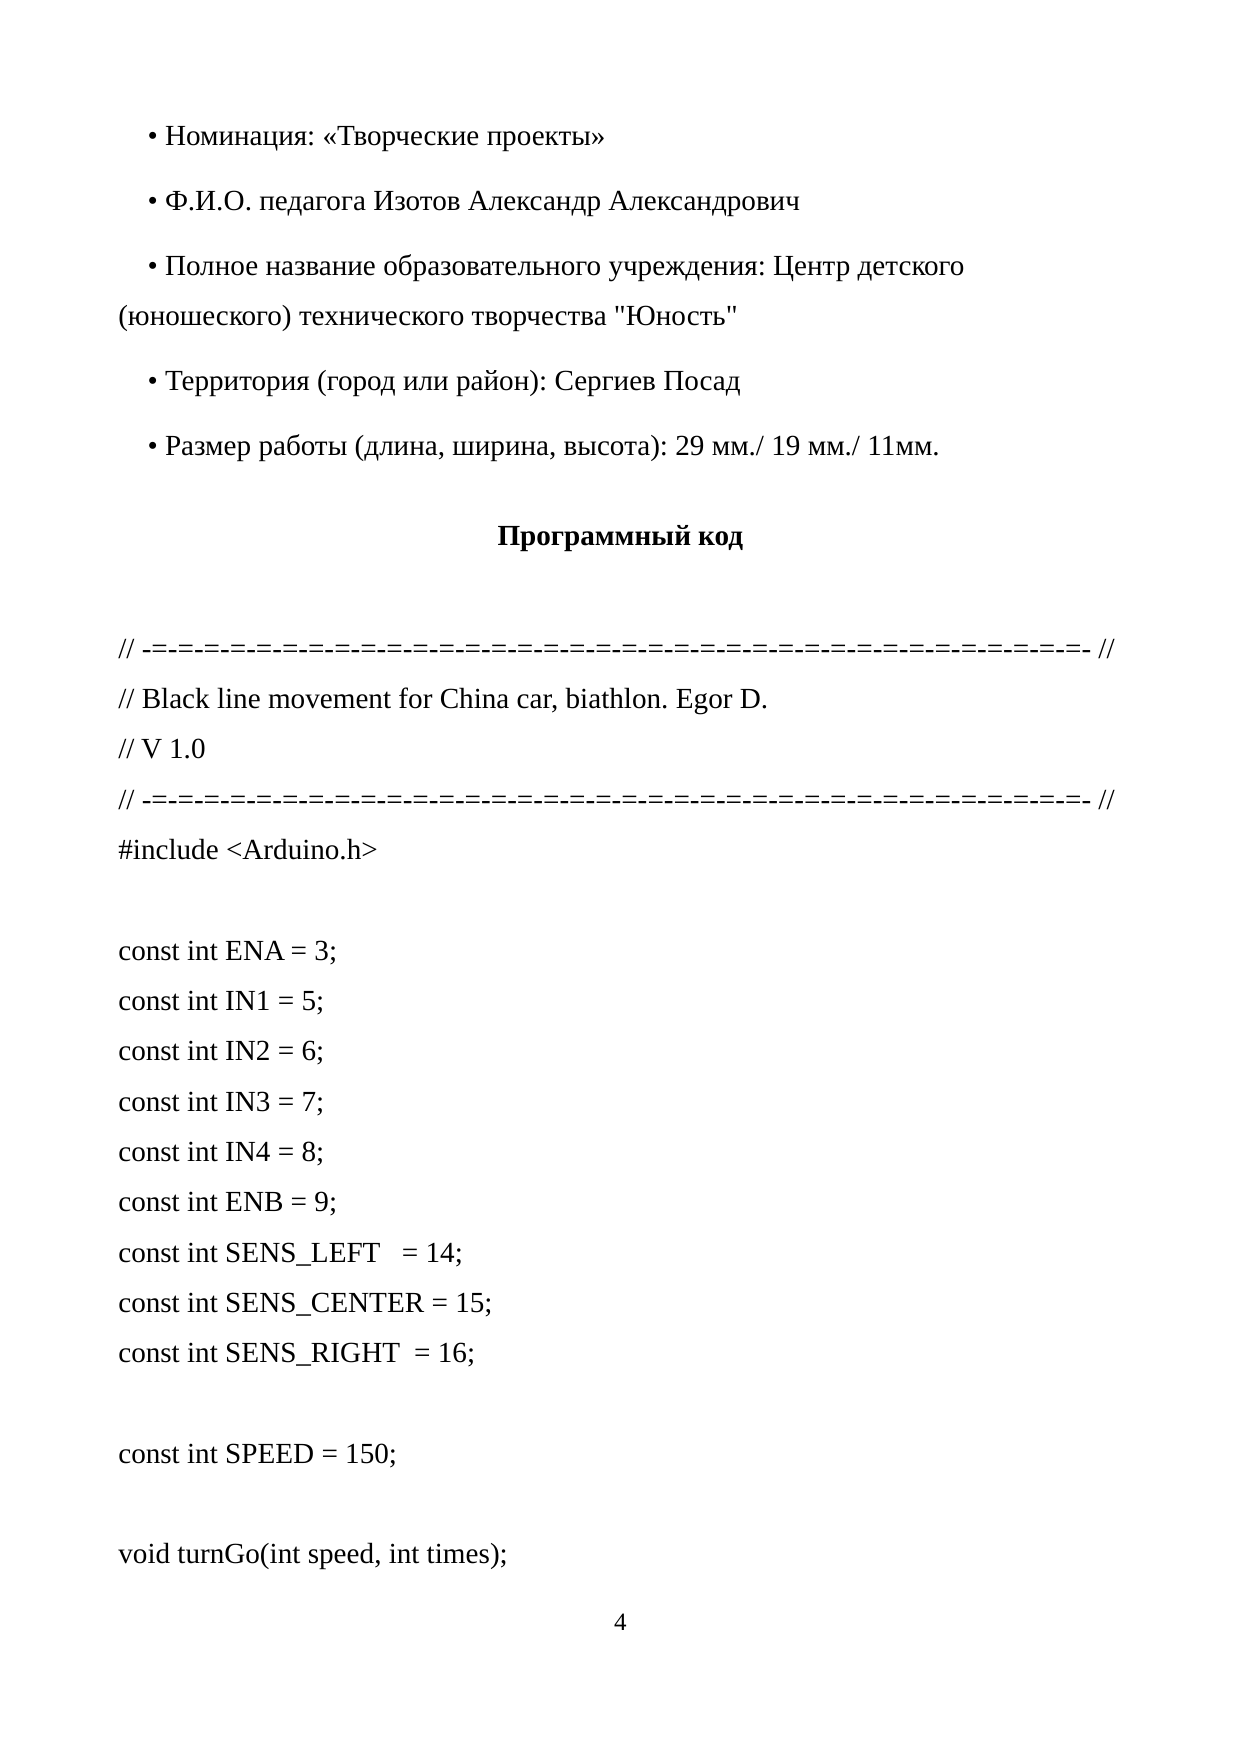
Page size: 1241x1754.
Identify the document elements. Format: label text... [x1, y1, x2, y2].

text // -=-=-=-=-=-=-=-=-=-=-=-=-=-=-=-=-=-=-=-=-=-=-=-=-=-=-=-=-=-=-=-=-=-=-=-=- // [118, 782, 1122, 816]
text const int IN1 = 5; [118, 983, 1122, 1017]
text const int SPEED = 150; [118, 1436, 1122, 1469]
text const int SENS_RIGHT = 16; [118, 1335, 1122, 1369]
text • Номинация: «Творческие проекты» [118, 118, 1122, 152]
text • Полное название образовательного учреждения: Центр детского (юношеского) технического творчества "Юность" [118, 248, 1122, 332]
text // V 1.0 [118, 732, 1122, 765]
text void turnGo(int speed, int times); [118, 1537, 1122, 1570]
text // Black line movement for China car, biathlon. Egor D. [118, 681, 1122, 715]
text • Размер работы (длина, ширина, высота): 29 мм./ 19 мм./ 11мм. [118, 428, 1122, 462]
text const int SENS_LEFT = 14; [118, 1235, 1122, 1268]
text • Территория (город или район): Сергиев Посад [118, 363, 1122, 397]
text • Ф.И.О. педагога Изотов Александр Александрович [118, 183, 1122, 217]
subtitle Программный код [118, 518, 1122, 551]
text const int ENB = 9; [118, 1184, 1122, 1218]
text // -=-=-=-=-=-=-=-=-=-=-=-=-=-=-=-=-=-=-=-=-=-=-=-=-=-=-=-=-=-=-=-=-=-=-=-=- // [118, 631, 1122, 664]
text const int IN3 = 7; [118, 1084, 1122, 1117]
text const int SENS_CENTER = 15; [118, 1285, 1122, 1319]
text #include <Arduino.h> [118, 832, 1122, 866]
text const int IN2 = 6; [118, 1033, 1122, 1067]
text const int IN4 = 8; [118, 1134, 1122, 1168]
text const int ENA = 3; [118, 933, 1122, 966]
